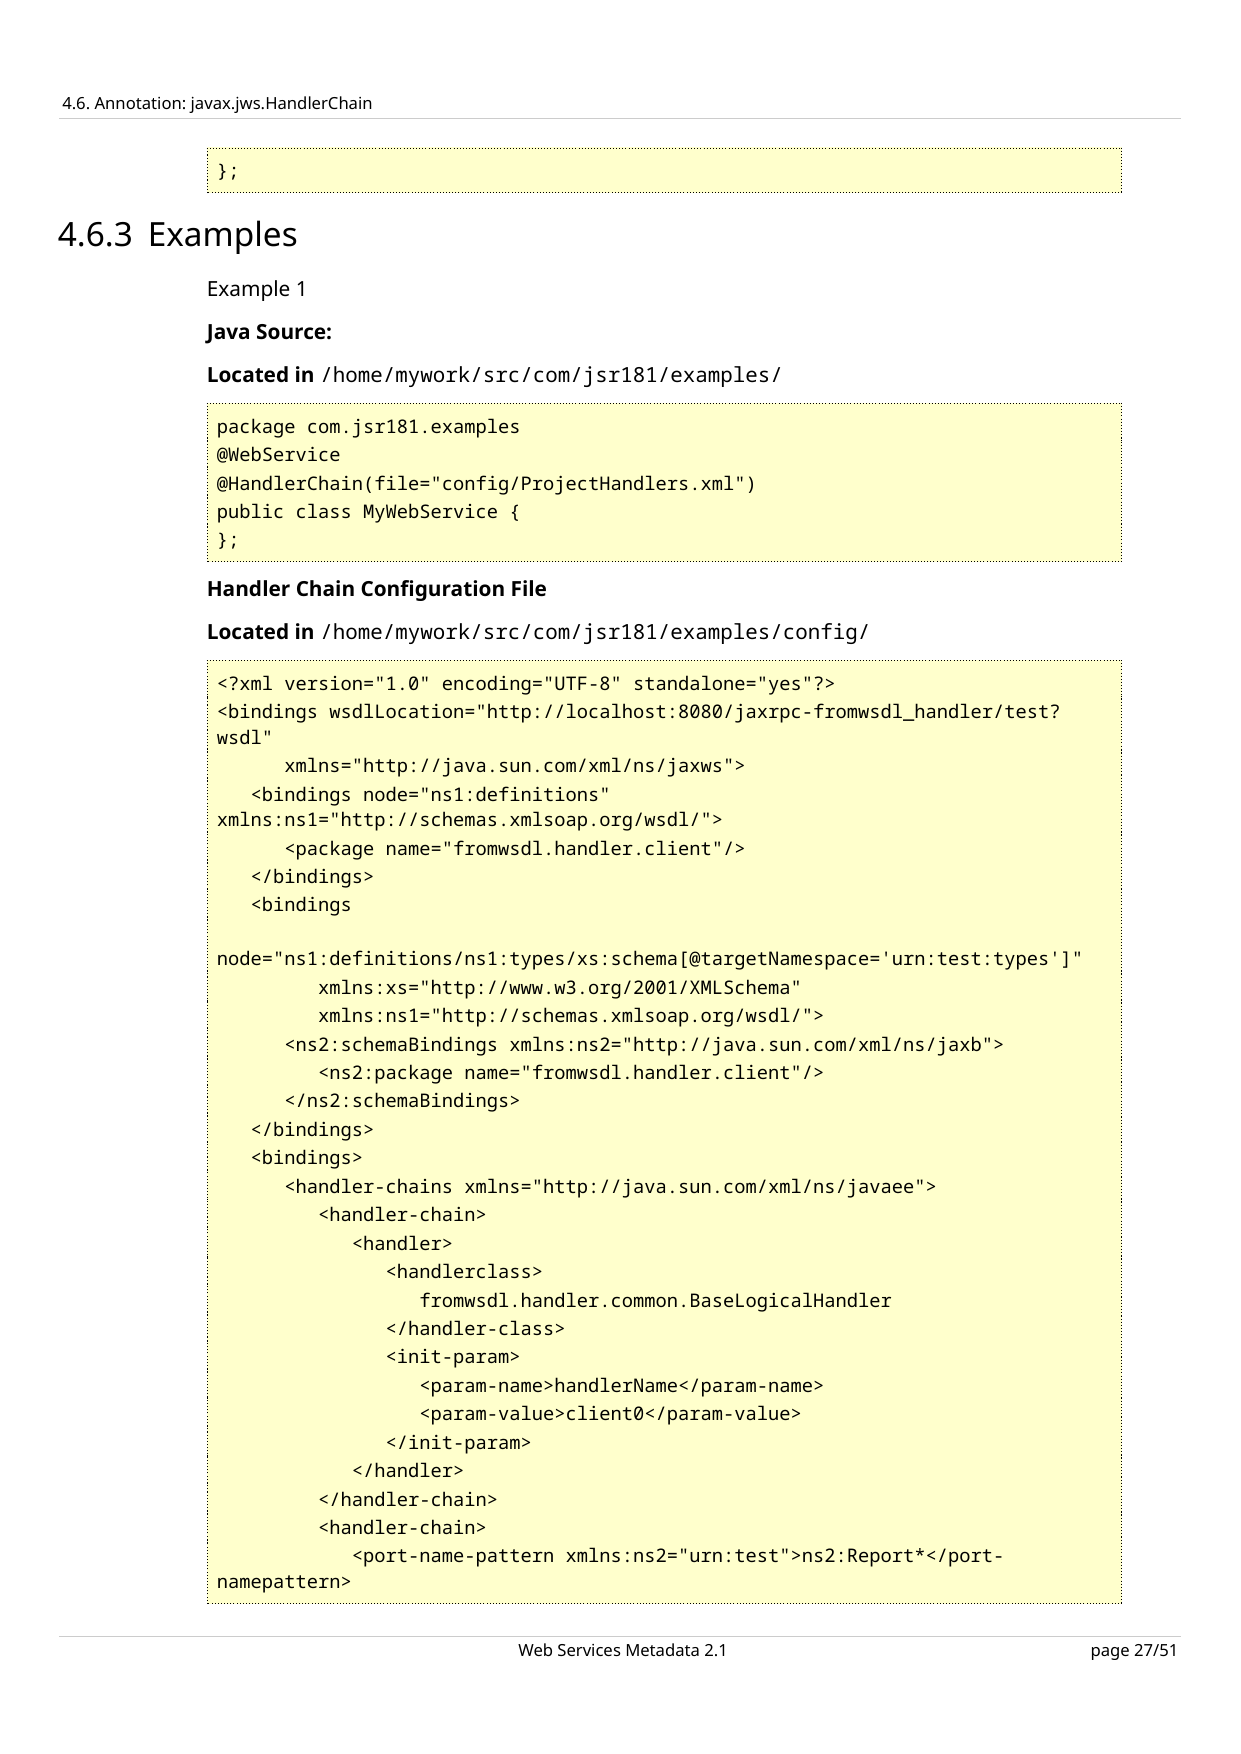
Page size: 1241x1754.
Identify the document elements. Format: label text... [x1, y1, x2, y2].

list public class MyWebService { [207, 488, 1122, 517]
list <?xml version="1.0" encoding="UTF-8" standalone="yes"?> [207, 660, 1122, 688]
list </bindings> [207, 1106, 1122, 1135]
list <param-name>handlerName</param-name> [207, 1362, 1122, 1391]
subtitle Examples [133, 211, 1181, 256]
list xmlns="http://java.sun.com/xml/ns/jaxws"> [207, 742, 1122, 771]
list </bindings> [207, 853, 1122, 882]
list fromwsdl.handler.common.BaseLogicalHandler [207, 1277, 1122, 1305]
text Located in /home/mywork/src/com/jsr181/examples/ [207, 360, 1122, 388]
list @WebService [207, 431, 1122, 460]
list <param-value>client0</param-value> [207, 1391, 1122, 1419]
list </handler-chain> [207, 1476, 1122, 1504]
text Located in /home/mywork/src/com/jsr181/examples/config/ [207, 617, 1122, 645]
list <handler-chain> [207, 1504, 1122, 1533]
list <handler-chain> [207, 1192, 1122, 1220]
text Java Source: [207, 317, 1122, 345]
list xmlns:ns1="http://schemas.xmlsoap.org/wsdl/"> [207, 992, 1122, 1021]
list <bindings [207, 882, 1122, 910]
list <port-name-pattern xmlns:ns2="urn:test">ns2:Report*</port-namepattern> [207, 1533, 1122, 1604]
list <handlerclass> [207, 1248, 1122, 1277]
list }; [207, 517, 1122, 562]
list <ns2:package name="fromwsdl.handler.client"/> [207, 1049, 1122, 1078]
list <bindings> [207, 1135, 1122, 1163]
list </ns2:schemaBindings> [207, 1078, 1122, 1106]
list xmlns:xs="http://www.w3.org/2001/XMLSchema" [207, 964, 1122, 992]
list }; [207, 147, 1122, 193]
list node="ns1:definitions/ns1:types/xs:schema[@targetNamespace='urn:test:types']" [207, 910, 1122, 964]
list </handler> [207, 1447, 1122, 1476]
list </handler-class> [207, 1305, 1122, 1334]
list </init-param> [207, 1419, 1122, 1447]
list package com.jsr181.examples [207, 403, 1122, 431]
list <bindings node="ns1:definitions" xmlns:ns1="http://schemas.xmlsoap.org/wsdl/"> [207, 771, 1122, 825]
list <package name="fromwsdl.handler.client"/> [207, 825, 1122, 853]
list <bindings wsdlLocation="http://localhost:8080/jaxrpc-fromwsdl_handler/test?wsdl" [207, 688, 1122, 742]
list @HandlerChain(file="config/ProjectHandlers.xml") [207, 460, 1122, 488]
list <handler> [207, 1220, 1122, 1248]
list <handler-chains xmlns="http://java.sun.com/xml/ns/javaee"> [207, 1163, 1122, 1192]
text Handler Chain Configuration File [207, 574, 1122, 602]
text Example 1 [207, 274, 1122, 302]
list <init-param> [207, 1334, 1122, 1362]
list <ns2:schemaBindings xmlns:ns2="http://java.sun.com/xml/ns/jaxb"> [207, 1021, 1122, 1049]
